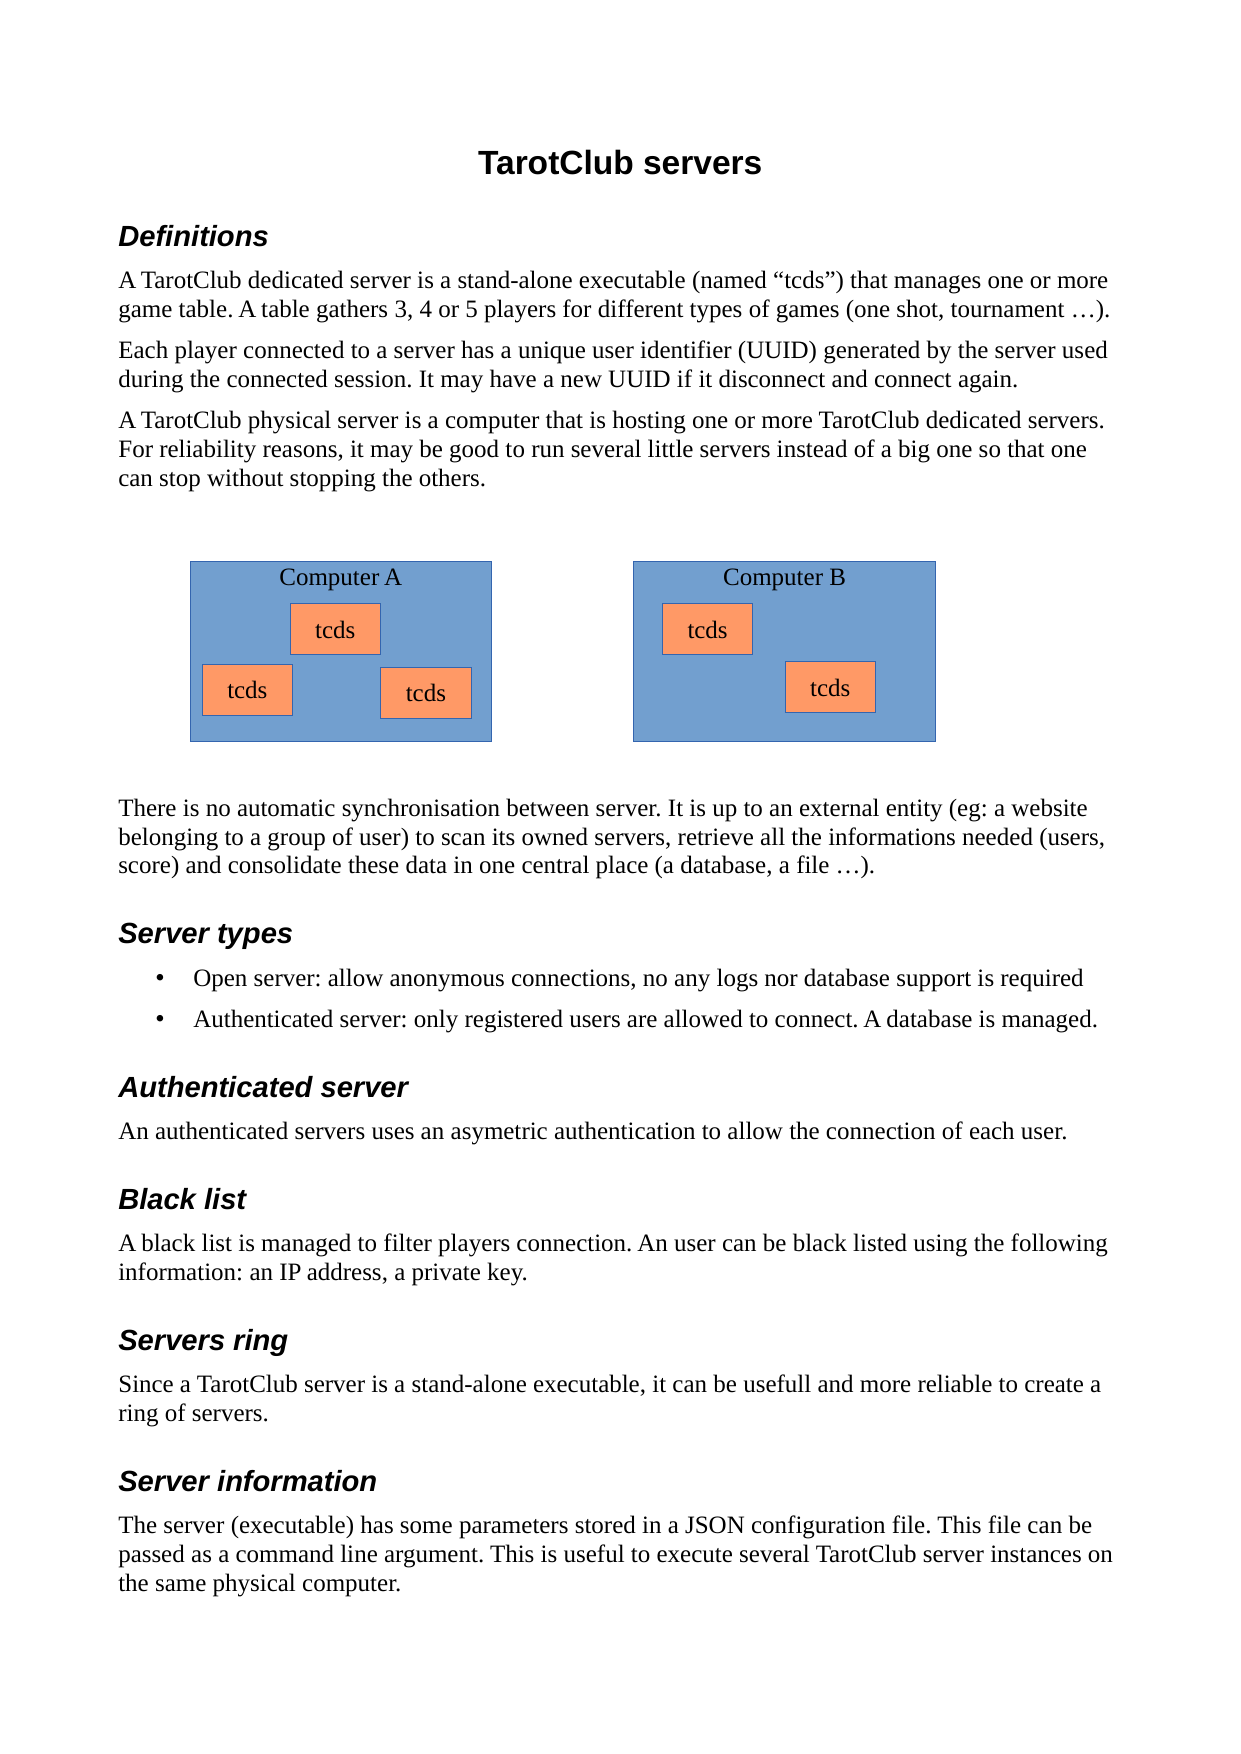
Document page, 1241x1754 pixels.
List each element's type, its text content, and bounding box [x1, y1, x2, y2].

text There is no automatic synchronisation between server. It is up to an external entity (eg: a website belonging to a group of user) to scan its owned servers, retrieve all the informations needed (users, score) and consolidate these data in one central place (a database, a file …). [118, 793, 1122, 879]
subtitle Black list [118, 1182, 1122, 1216]
subtitle Authenticated server [118, 1070, 1122, 1104]
text A TarotClub dedicated server is a stand-alone executable (named “tcds”) that manages one or more game table. A table gathers 3, 4 or 5 players for different types of games (one shot, tournament …). [118, 265, 1122, 323]
text An authenticated servers uses an asymetric authentication to allow the connection of each user. [118, 1116, 1122, 1145]
list Open server: allow anonymous connections, no any logs nor database support is required [156, 963, 1122, 991]
subtitle TarotClub servers [118, 143, 1122, 182]
subtitle Server types [118, 917, 1122, 950]
text A TarotClub physical server is a computer that is hosting one or more TarotClub dedicated servers. For reliability reasons, it may be good to run several little servers instead of a big one so that one can stop without stopping the others. [118, 405, 1122, 492]
subtitle Server information [118, 1464, 1122, 1498]
text A black list is managed to filter players connection. An user can be black listed using the following information: an IP address, a private key. [118, 1228, 1122, 1286]
text Each player connected to a server has a unique user identifier (UUID) generated by the server used during the connected session. It may have a new UUID if it disconnect and connect again. [118, 335, 1122, 393]
text The server (executable) has some parameters stored in a JSON configuration file. This file can be passed as a command line argument. This is useful to execute several TarotClub server instances on the same physical computer. [118, 1511, 1122, 1597]
text Since a TarotClub server is a stand-alone executable, it can be usefull and more reliable to create a ring of servers. [118, 1369, 1122, 1427]
subtitle Definitions [118, 219, 1122, 253]
subtitle Servers ring [118, 1323, 1122, 1357]
list Authenticated server: only registered users are allowed to connect. A database is managed. [156, 1004, 1122, 1033]
